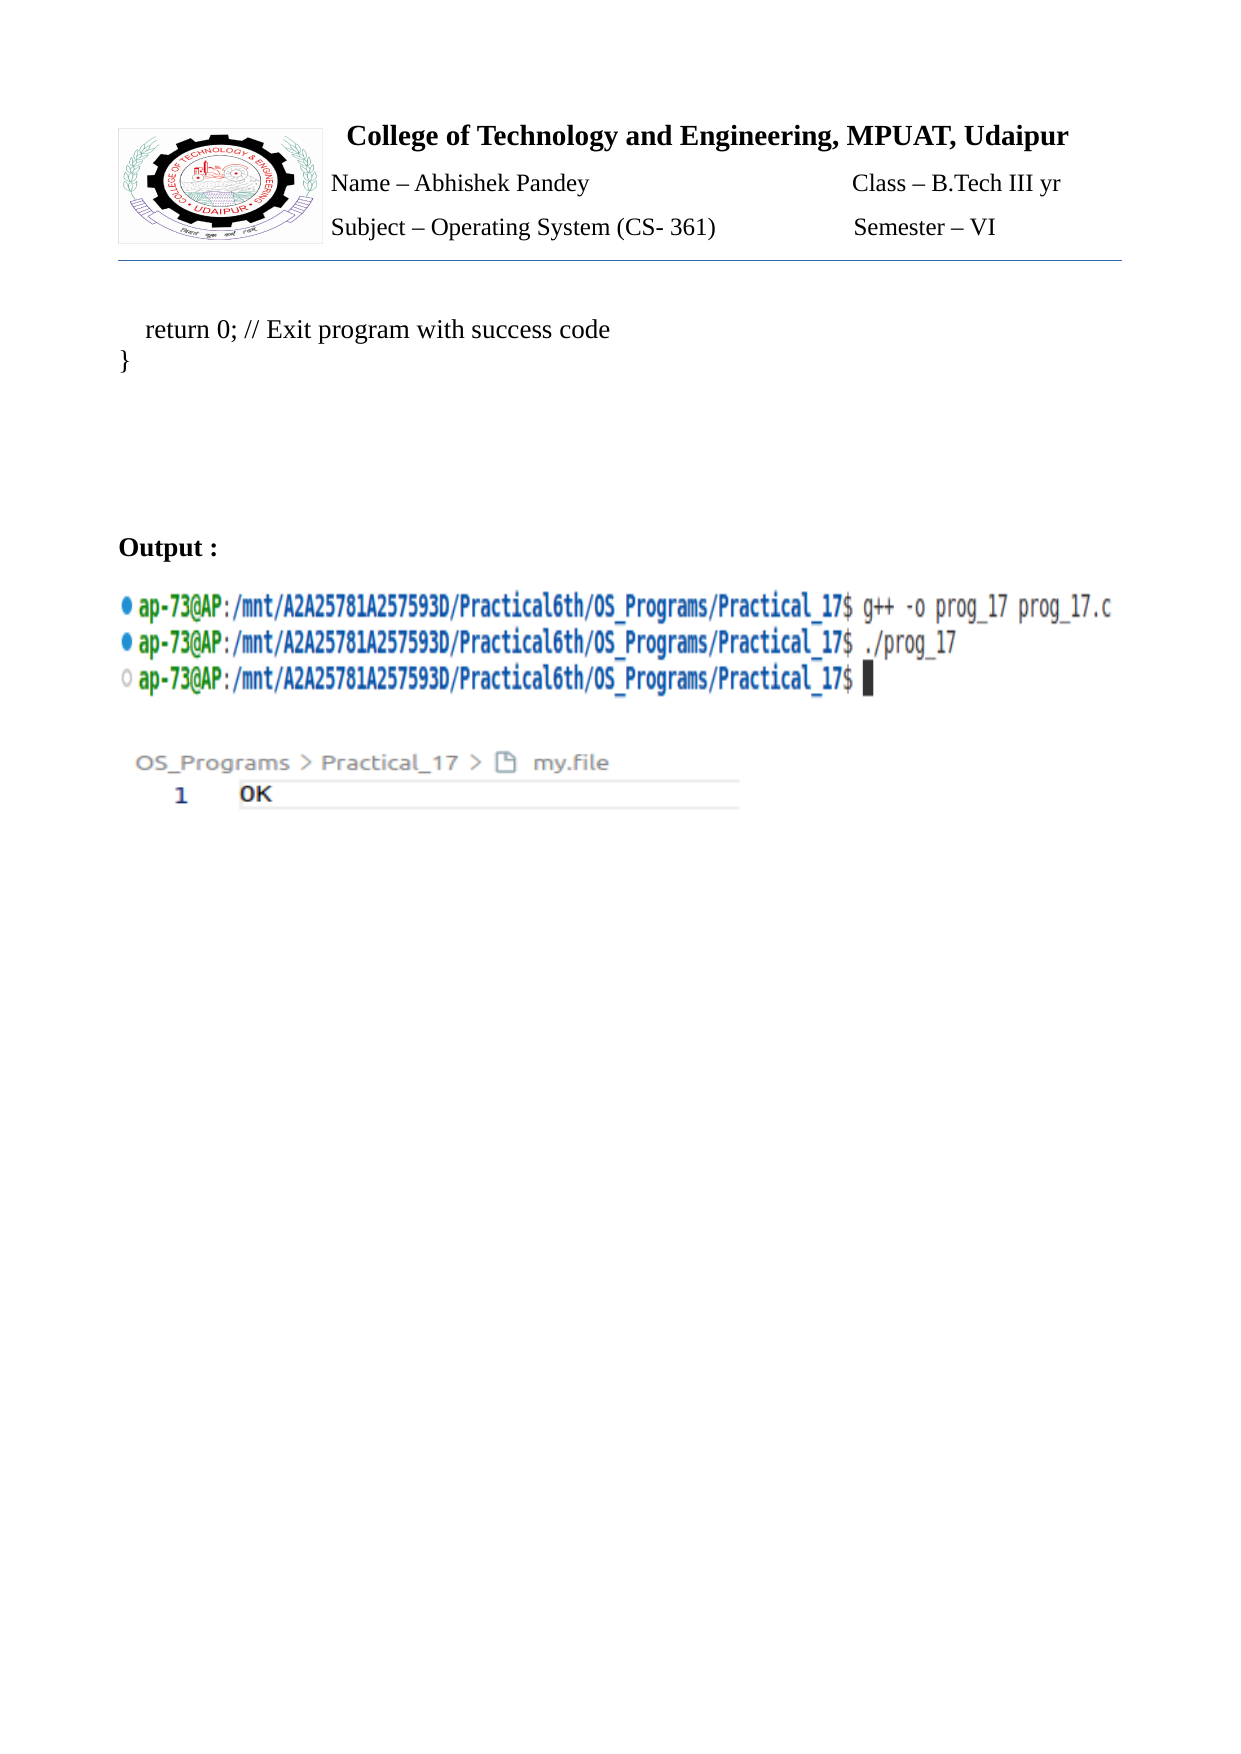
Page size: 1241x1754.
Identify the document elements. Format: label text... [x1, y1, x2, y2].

text } [118, 344, 1122, 375]
text Output : [118, 531, 1122, 562]
picture [118, 579, 1123, 881]
picture [118, 128, 323, 244]
text return 0; // Exit program with success code [118, 313, 1122, 344]
